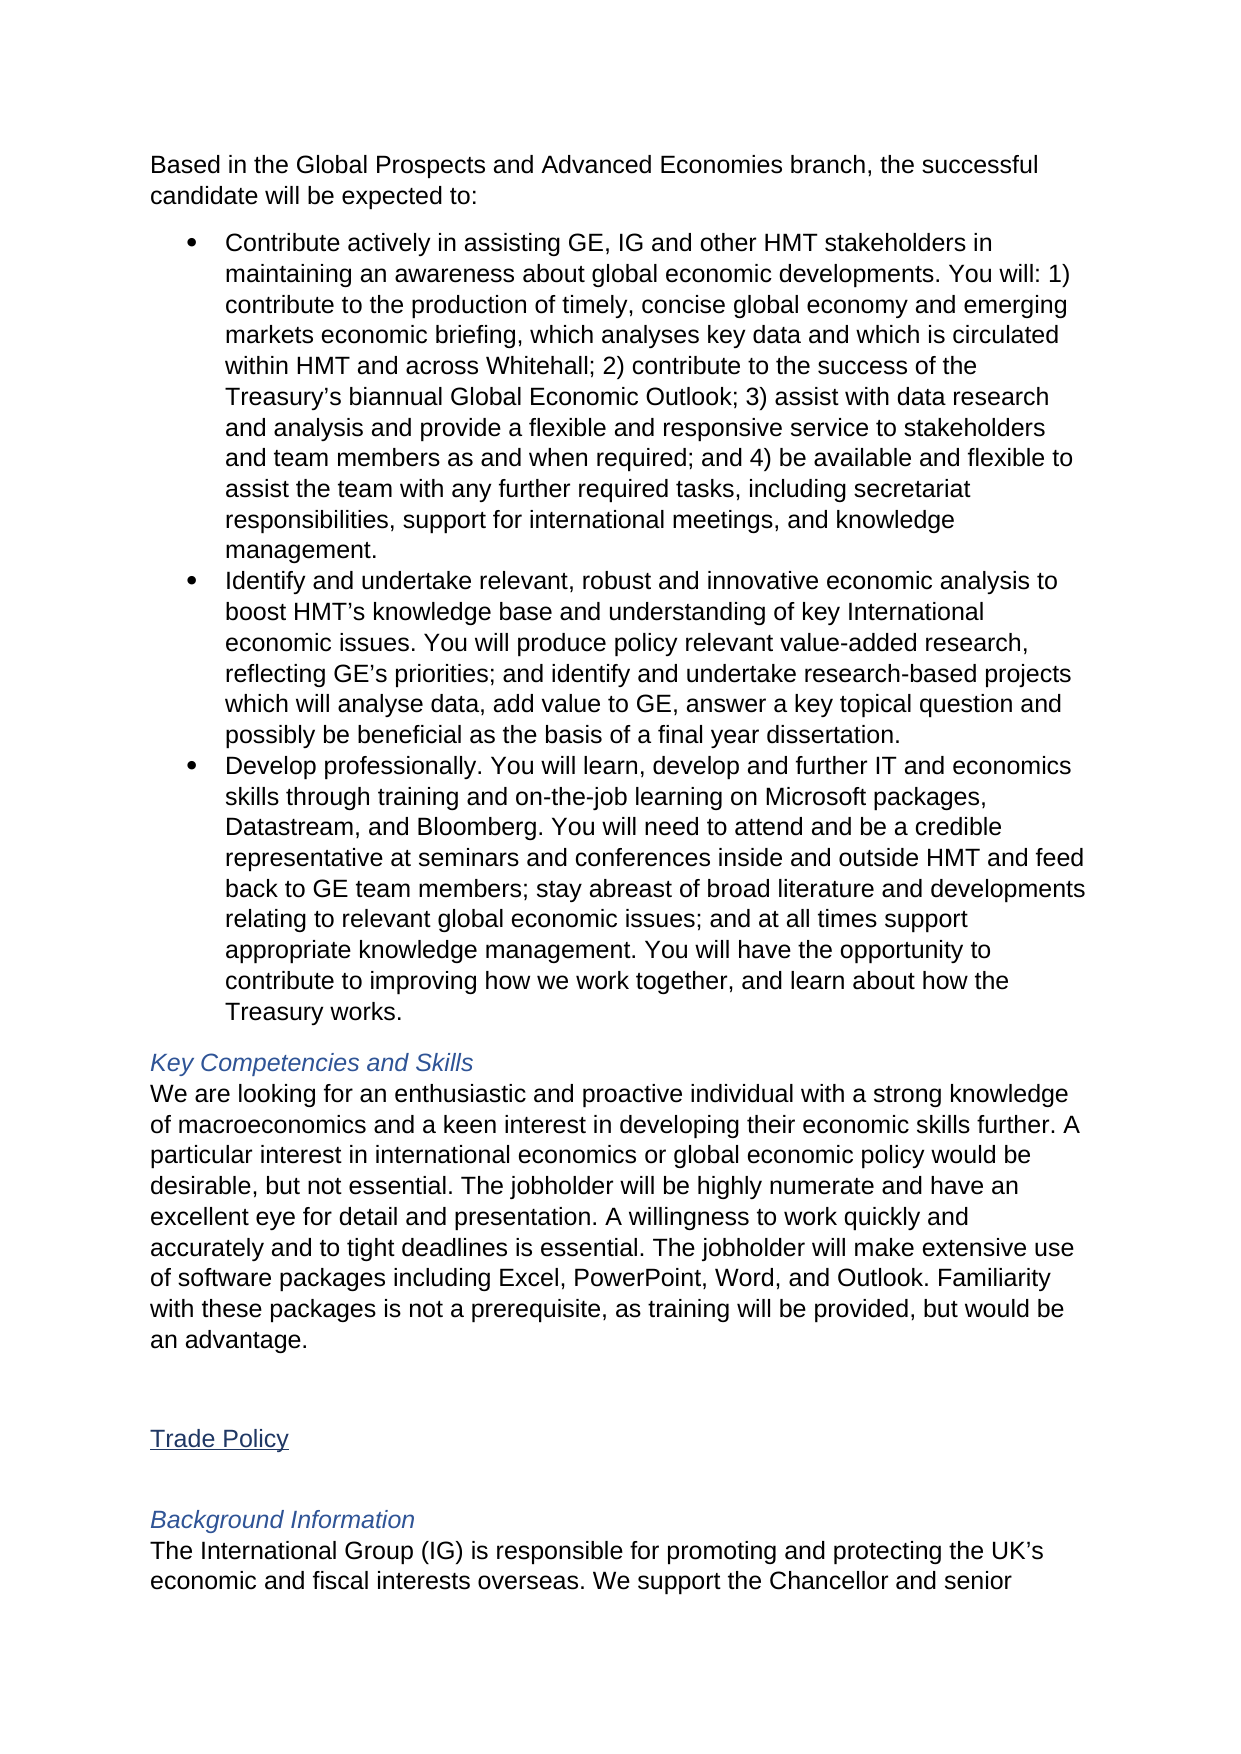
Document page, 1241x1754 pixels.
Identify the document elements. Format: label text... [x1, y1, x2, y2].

subtitle Key Competencies and Skills [150, 1048, 1090, 1077]
list Identify and undertake relevant, robust and innovative economic analysis to boost HMT’s knowledge base and understanding of key International economic issues. You will produce policy relevant value-added research, reflecting GE’s priorities; and identify and undertake research-based projects which will analyse data, add value to GE, answer a key topical question and possibly be beneficial as the basis of a final year dissertation. [187, 566, 1090, 749]
text Based in the Global Prospects and Advanced Economies branch, the successful candidate will be expected to: [150, 150, 1090, 209]
subtitle Background Information [150, 1505, 1090, 1534]
text We are looking for an enthusiastic and proactive individual with a strong knowledge of macroeconomics and a keen interest in developing their economic skills further. A particular interest in international economics or global economic policy would be desirable, but not essential. The jobholder will be highly numerate and have an excellent eye for detail and presentation. A willingness to work quickly and accurately and to tight deadlines is essential. The jobholder will make extensive use of software packages including Excel, PowerPoint, Word, and Outlook. Familiarity with these packages is not a prerequisite, as training will be provided, but would be an advantage. [150, 1079, 1090, 1353]
list Develop professionally. You will learn, develop and further IT and economics skills through training and on-the-job learning on Microsoft packages, Datastream, and Bloomberg. You will need to attend and be a credible representative at seminars and conferences inside and outside HMT and feed back to GE team members; stay abreast of broad literature and developments relating to relevant global economic issues; and at all times support appropriate knowledge management. You will have the opportunity to contribute to improving how we work together, and learn about how the Treasury works. [187, 751, 1090, 1025]
text The International Group (IG) is responsible for promoting and protecting the UK’s economic and fiscal interests overseas. We support the Chancellor and senior [150, 1536, 1090, 1595]
list Contribute actively in assisting GE, IG and other HMT stakeholders in maintaining an awareness about global economic developments. You will: 1) contribute to the production of timely, concise global economy and emerging markets economic briefing, which analyses key data and which is circulated within HMT and across Whitehall; 2) contribute to the success of the Treasury’s biannual Global Economic Outlook; 3) assist with data research and analysis and provide a flexible and responsive service to stakeholders and team members as and when required; and 4) be available and flexible to assist the team with any further required tasks, including secretariat responsibilities, support for international meetings, and knowledge management. [187, 228, 1090, 564]
subtitle Trade Policy [150, 1424, 1090, 1452]
